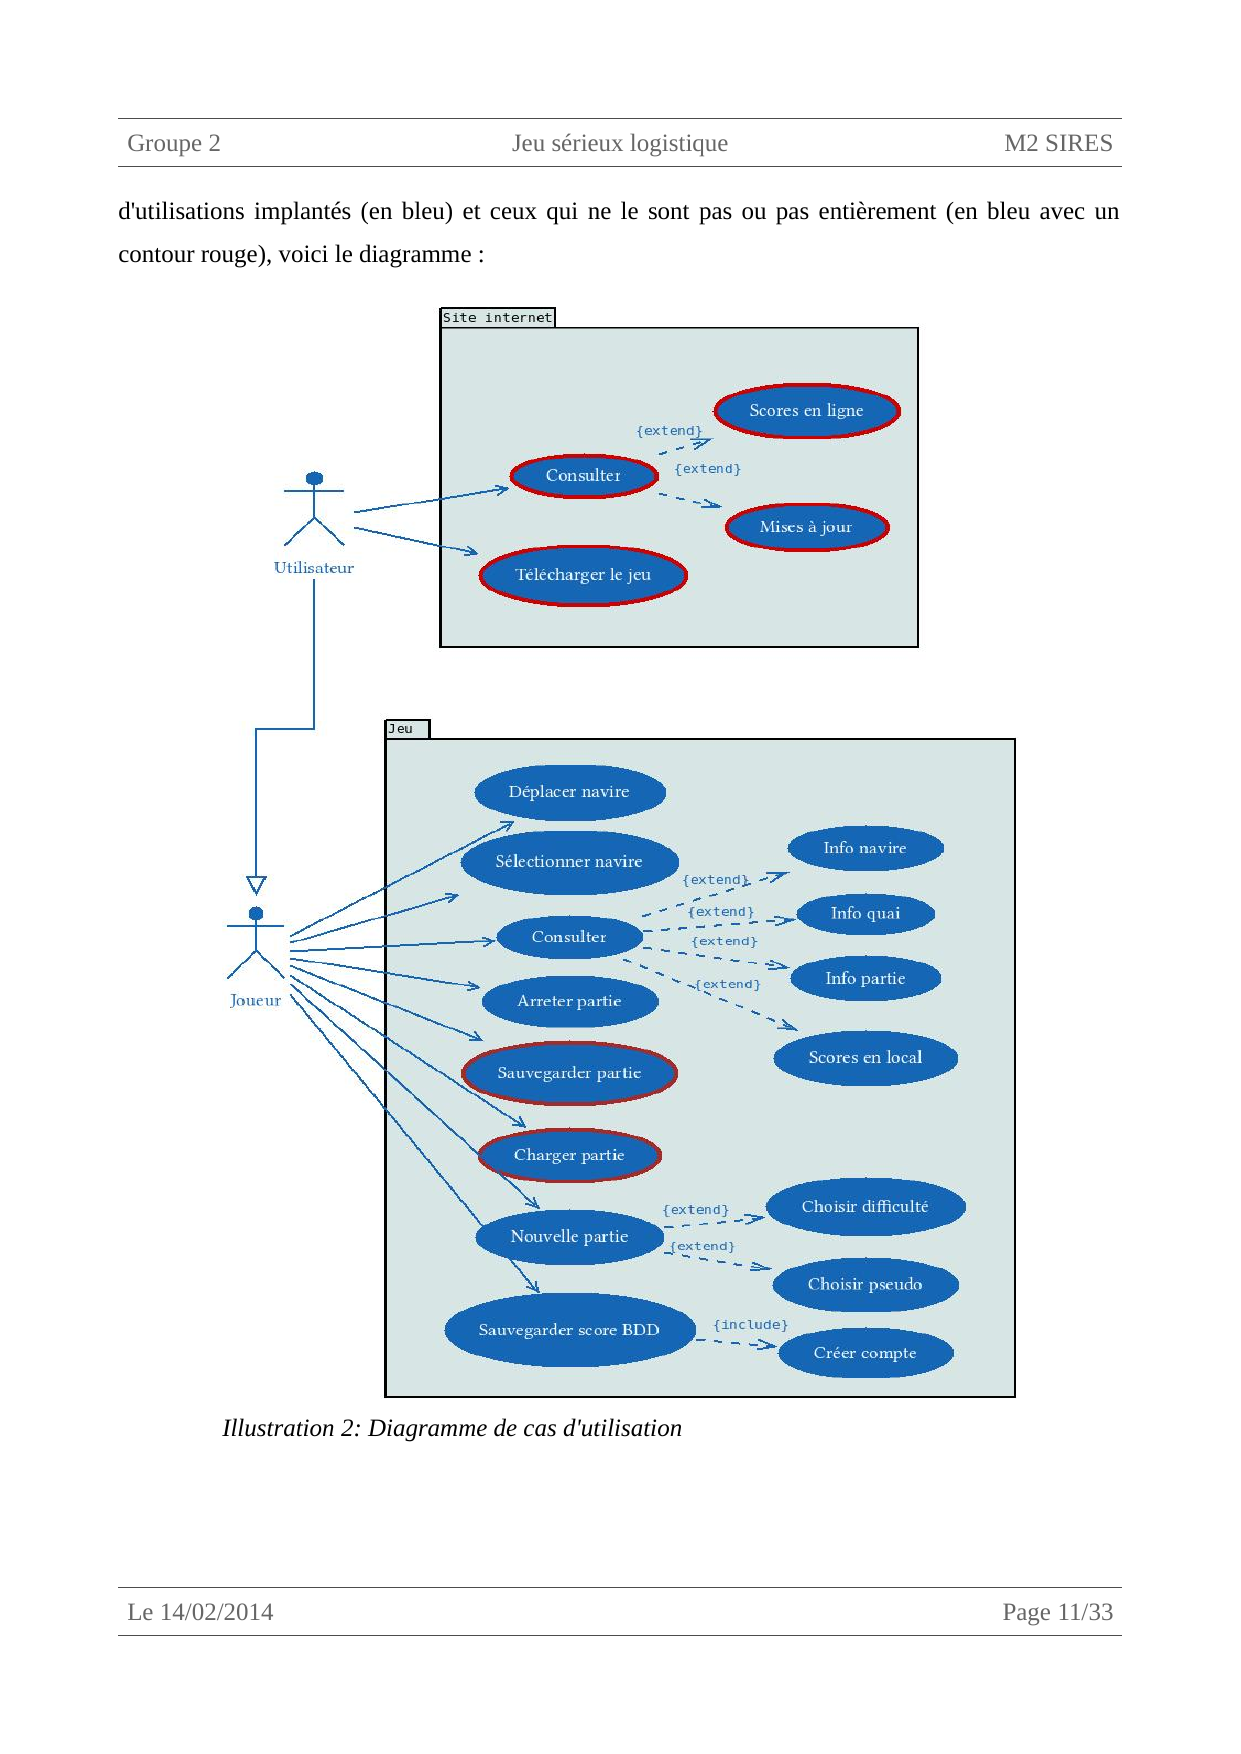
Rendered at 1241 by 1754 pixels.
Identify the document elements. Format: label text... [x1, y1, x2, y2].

text Illustration 2: Diagramme de cas d'utilisation [222, 1399, 1018, 1441]
text d'utilisations implantés (en bleu) et ceux qui ne le sont pas ou pas entièrement (en bleu avec un contour rouge), voici le diagramme : [118, 196, 1122, 268]
picture [222, 307, 1019, 1399]
